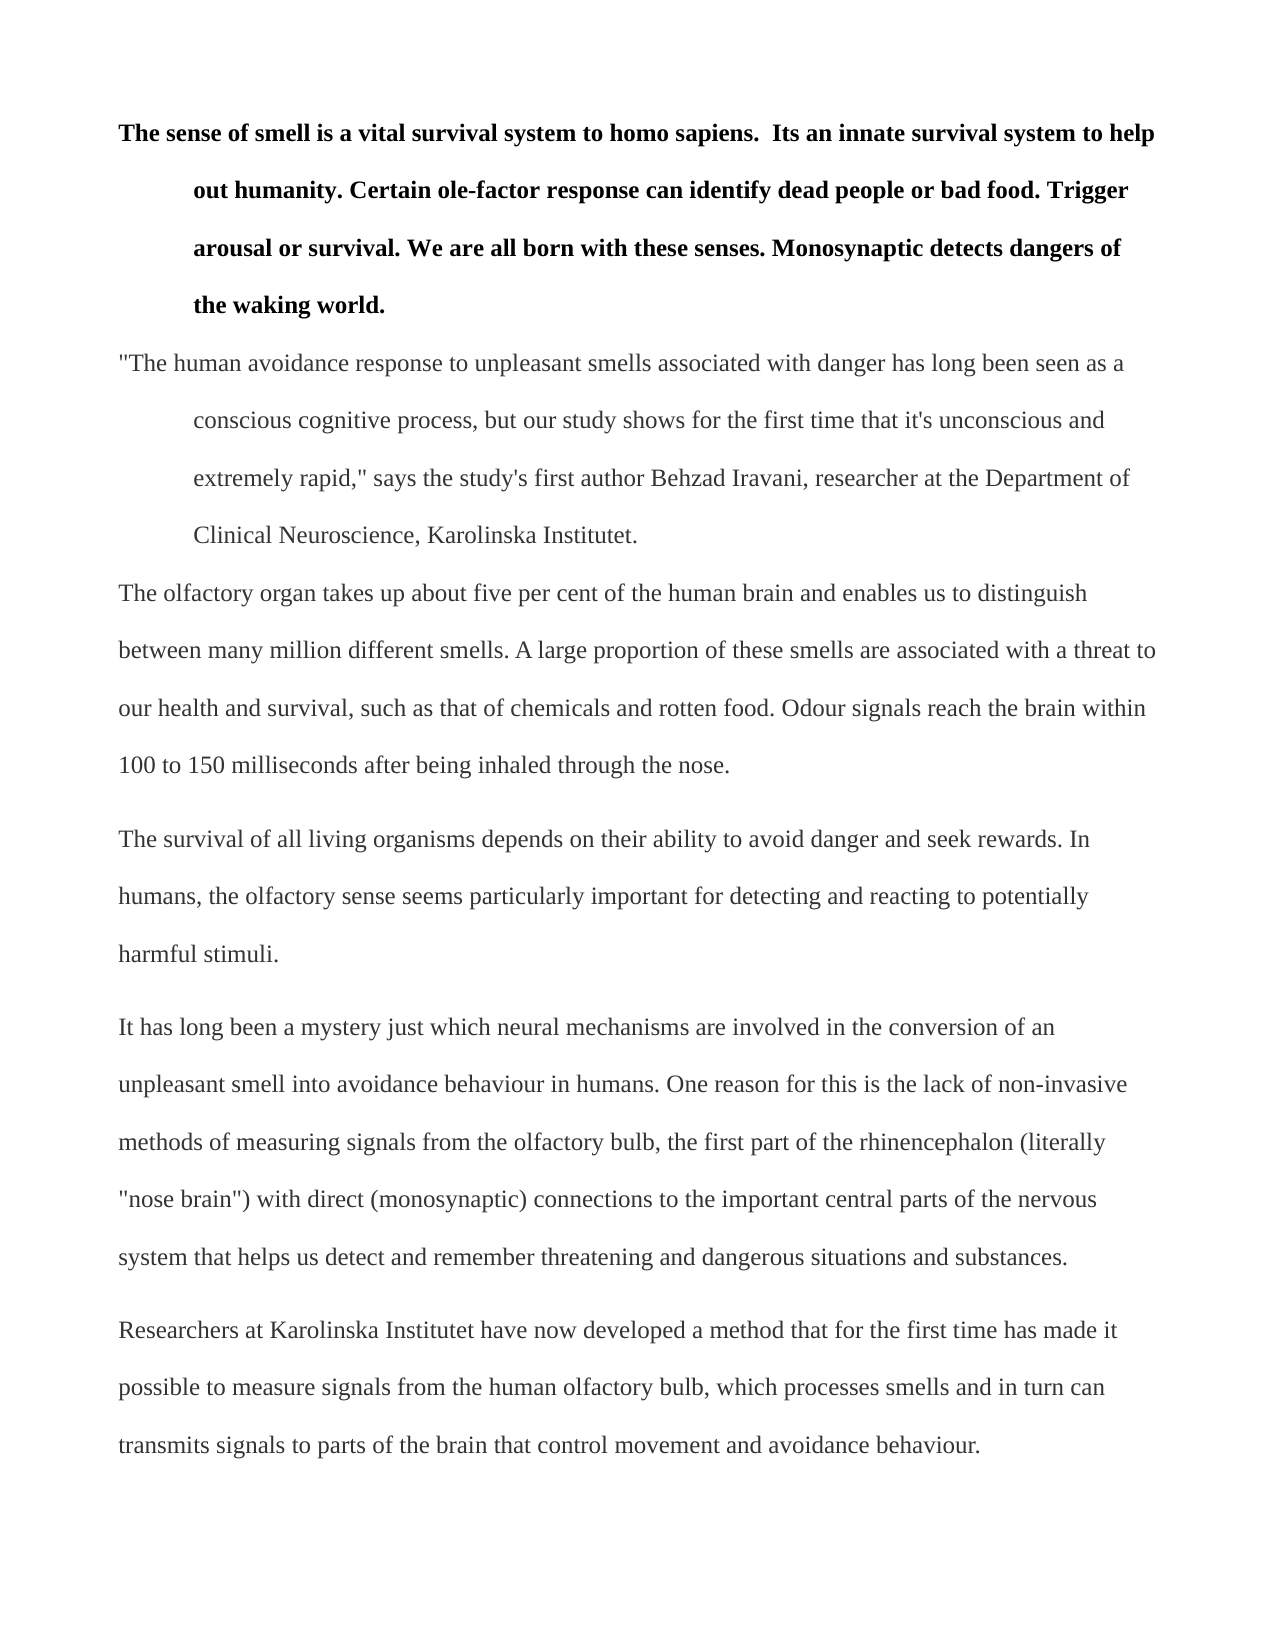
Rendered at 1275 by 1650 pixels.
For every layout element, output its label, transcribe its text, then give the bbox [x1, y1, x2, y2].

text It has long been a mystery just which neural mechanisms are involved in the conversion of an unpleasant smell into avoidance behaviour in humans. One reason for this is the lack of non-invasive methods of measuring signals from the olfactory bulb, the first part of the rhinencephalon (literally "nose brain") with direct (monosynaptic) connections to the important central parts of the nervous system that helps us detect and remember threatening and dangerous situations and substances. [118, 1012, 1157, 1271]
text The sense of smell is a vital survival system to homo sapiens. Its an innate survival system to help out humanity. Certain ole-factor response can identify dead people or bad food. Trigger arousal or survival. We are all born with these senses. Monosynaptic detects dangers of the waking world. [118, 118, 1157, 319]
text "The human avoidance response to unpleasant smells associated with danger has long been seen as a conscious cognitive process, but our study shows for the first time that it's unconscious and extremely rapid," says the study's first author Behzad Iravani, researcher at the Department of Clinical Neuroscience, Karolinska Institutet. [118, 348, 1157, 549]
text The olfactory organ takes up about five per cent of the human brain and enables us to distinguish between many million different smells. A large proportion of these smells are associated with a threat to our health and survival, such as that of chemicals and rotten food. Odour signals reach the brain within 100 to 150 milliseconds after being inhaled through the nose. [118, 578, 1157, 779]
text The survival of all living organisms depends on their ability to avoid danger and seek rewards. In humans, the olfactory sense seems particularly important for detecting and reacting to potentially harmful stimuli. [118, 824, 1157, 967]
text Researchers at Karolinska Institutet have now developed a method that for the first time has made it possible to measure signals from the human olfactory bulb, which processes smells and in turn can transmits signals to parts of the brain that control movement and avoidance behaviour. [118, 1315, 1157, 1459]
